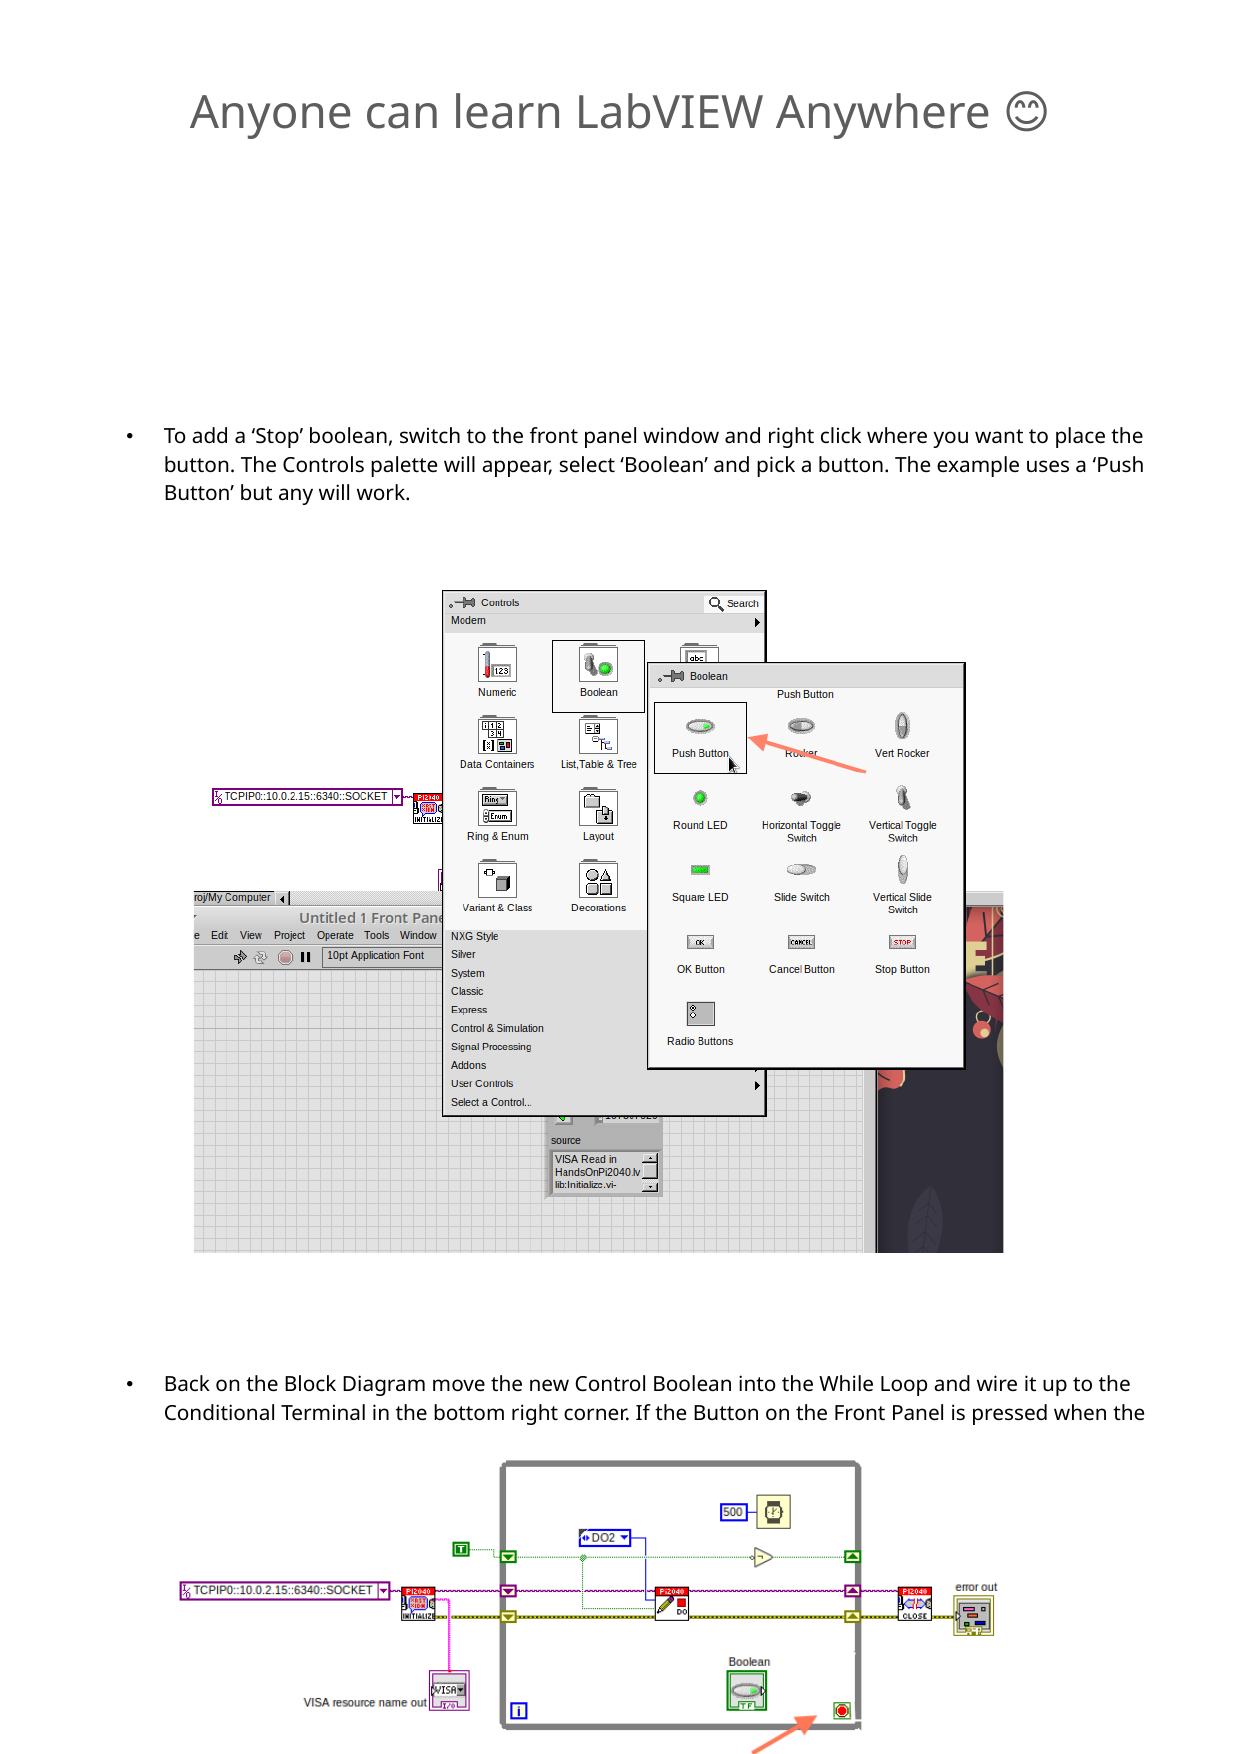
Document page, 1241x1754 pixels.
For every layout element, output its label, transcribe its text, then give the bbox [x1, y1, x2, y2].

picture [193, 568, 1004, 1253]
list Back on the Block Diagram move the new Control Boolean into the While Loop and wire it up to the Conditional Terminal in the bottom right corner. If the Button on the Front Panel is pressed when the program is running then the Loop will end and the ‘blinking’ LED will stop. [126, 1369, 1152, 1454]
list To add a ‘Stop’ boolean, switch to the front panel window and right click where you want to place the button. The Controls palette will appear, select ‘Boolean’ and pick a button. The example uses a ‘Push Button’ but any will work. [126, 421, 1152, 507]
picture [170, 1454, 1003, 1754]
